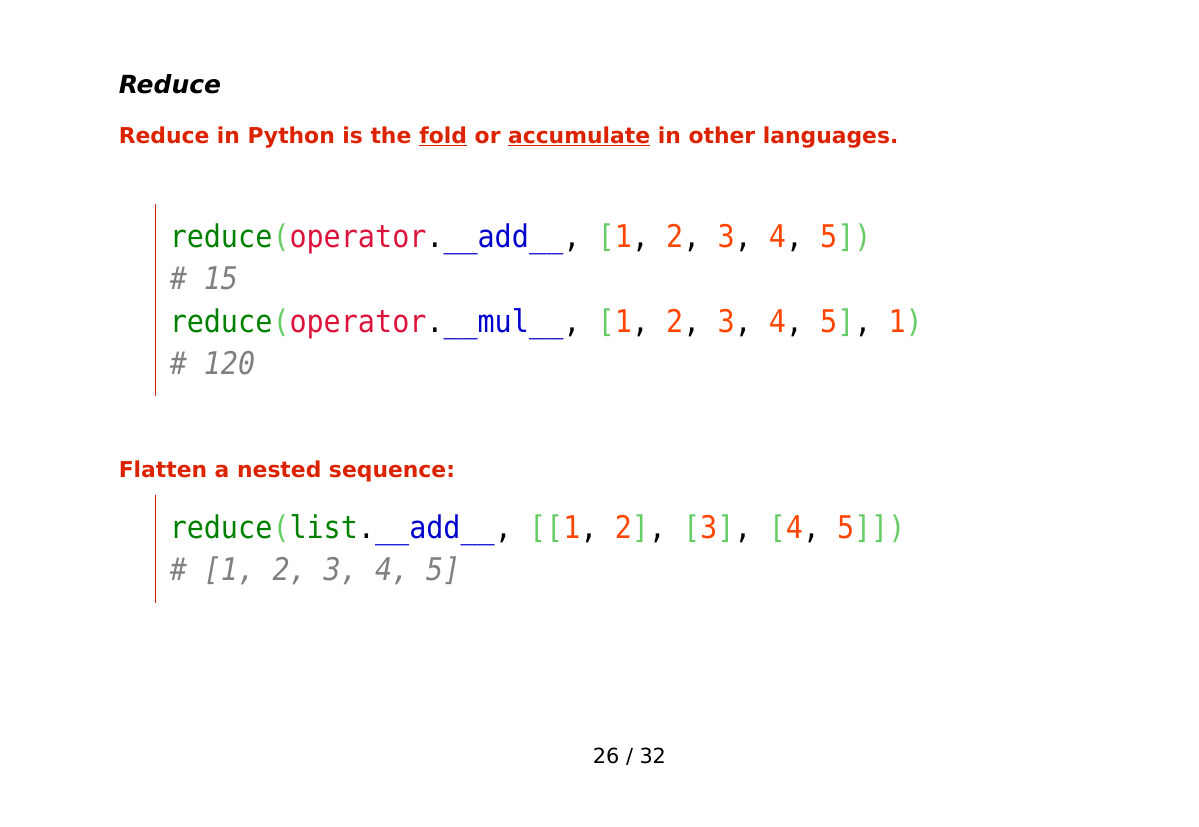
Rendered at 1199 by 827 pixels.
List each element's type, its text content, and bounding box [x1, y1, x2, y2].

text reduce(operator.__add__, [1, 2, 3, 4, 5]) [154, 203, 1140, 246]
text # 120 [156, 330, 1140, 396]
text # 15 [156, 246, 1140, 288]
text reduce(list.__add__, [[1, 2], [3], [4, 5]]) [154, 494, 1140, 537]
text reduce(operator.__mul__, [1, 2, 3, 4, 5], 1) [156, 288, 1140, 330]
text Flatten a nested sequence: [118, 457, 1140, 483]
text # [1, 2, 3, 4, 5] [156, 537, 1140, 603]
text Reduce in Python is the fold or accumulate in other languages. [118, 123, 1140, 148]
title reduce [118, 70, 1140, 99]
